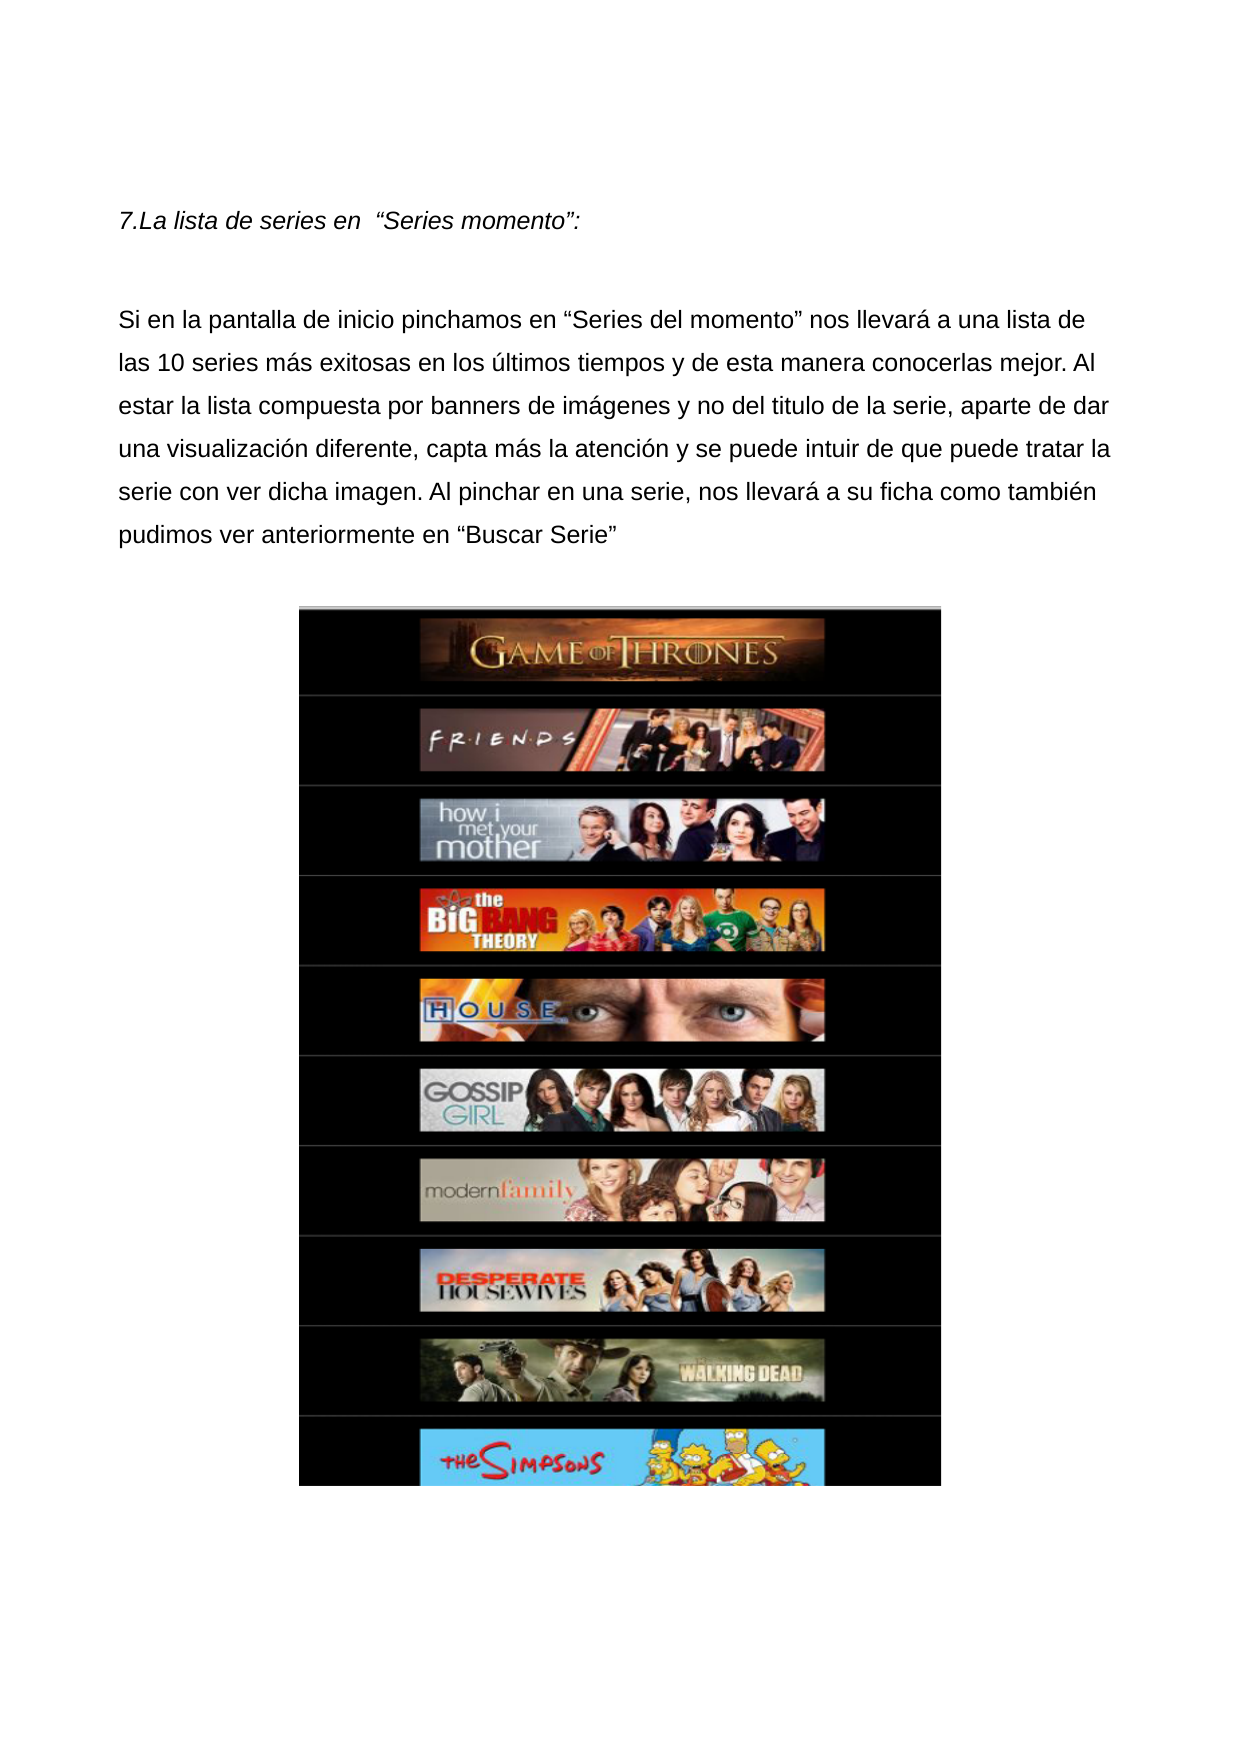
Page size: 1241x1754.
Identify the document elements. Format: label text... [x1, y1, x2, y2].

picture [299, 606, 942, 1486]
text Si en la pantalla de inicio pinchamos en “Series del momento” nos llevará a una lista de las 10 series más exitosas en los últimos tiempos y de esta manera conocerlas mejor. Al estar la lista compuesta por banners de imágenes y no del titulo de la serie, aparte de dar una visualización diferente, capta más la atención y se puede intuir de que puede tratar la serie con ver dicha imagen. Al pinchar en una serie, nos llevará a su ficha como también pudimos ver anteriormente en “Buscar Serie” [118, 305, 1122, 549]
text 7.La lista de series en “Series momento”: [118, 206, 1122, 235]
